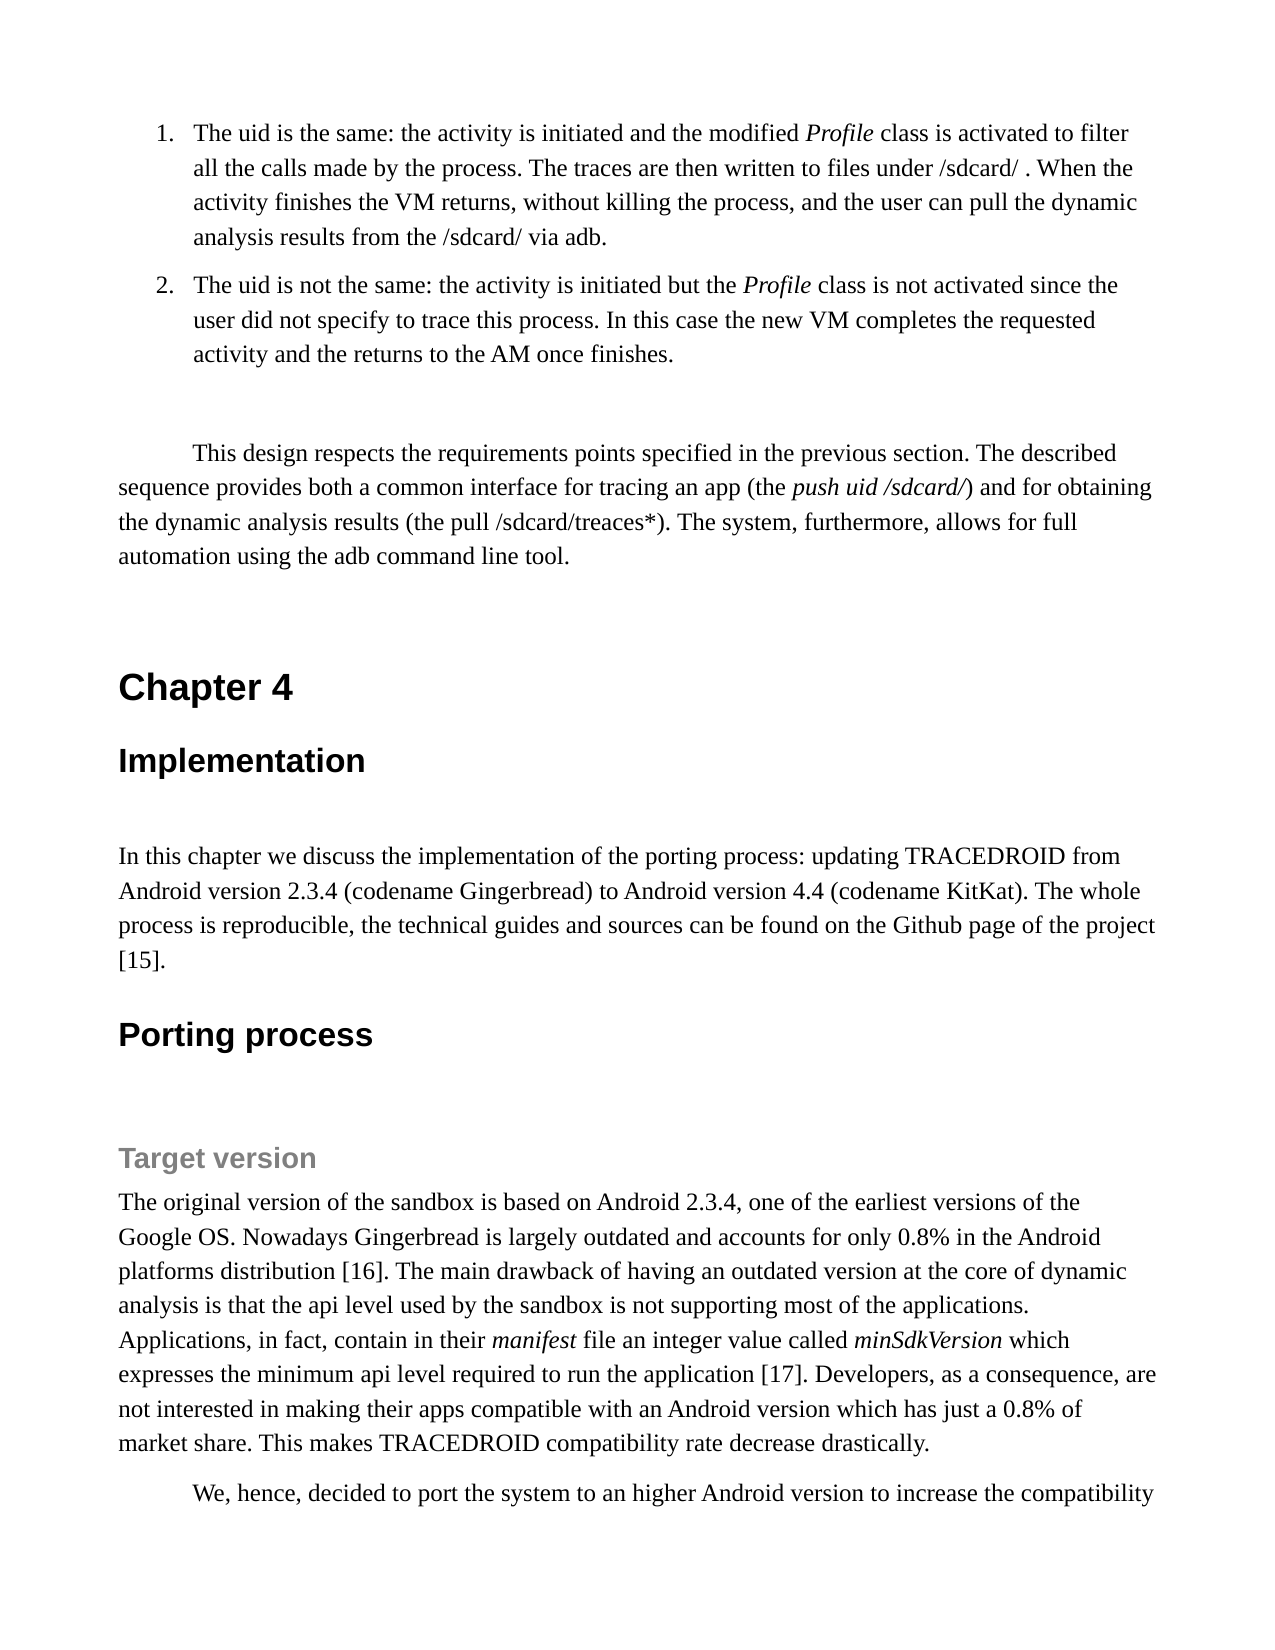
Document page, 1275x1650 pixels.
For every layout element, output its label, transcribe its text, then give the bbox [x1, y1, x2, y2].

text We, hence, decided to port the system to an higher Android version to increase the compatibility [118, 1478, 1157, 1506]
list The uid is the same: the activity is initiated and the modified Profile class is activated to filter all the calls made by the process. The traces are then written to files under /sdcard/ . When the activity finishes the VM returns, without killing the process, and the user can pull the dynamic analysis results from the /sdcard/ via adb. [156, 118, 1157, 250]
list The uid is not the same: the activity is initiated but the Profile class is not activated since the user did not specify to trace this process. In this case the new VM completes the requested activity and the returns to the AM once finishes. [156, 271, 1157, 368]
subtitle Target version [118, 1141, 1157, 1175]
text In this chapter we discuss the implementation of the porting process: updating TRACEDROID from Android version 2.3.4 (codename Gingerbread) to Android version 4.4 (codename KitKat). The whole process is reproducible, the technical guides and sources can be found on the Github page of the project [15]. [118, 841, 1157, 974]
subtitle Porting process [118, 1015, 1157, 1053]
subtitle Implementation [118, 741, 1157, 780]
text This design respects the requirements points specified in the previous section. The described sequence provides both a common interface for tracing an app (the push uid /sdcard/) and for obtaining the dynamic analysis results (the pull /sdcard/treaces*). The system, furthermore, allows for full automation using the adb command line tool. [118, 438, 1157, 570]
text The original version of the sandbox is based on Android 2.3.4, one of the earliest versions of the Google OS. Nowadays Gingerbread is largely outdated and accounts for only 0.8% in the Android platforms distribution [16]. The main drawback of having an outdated version at the core of dynamic analysis is that the api level used by the sandbox is not supporting most of the applications. Applications, in fact, contain in their manifest file an integer value called minSdkVersion which expresses the minimum api level required to run the application [17]. Developers, as a consequence, are not interested in making their apps compatible with an Android version which has just a 0.8% of market share. This makes TRACEDROID compatibility rate decrease drastically. [118, 1187, 1157, 1457]
subtitle Chapter 4 [118, 664, 1157, 708]
